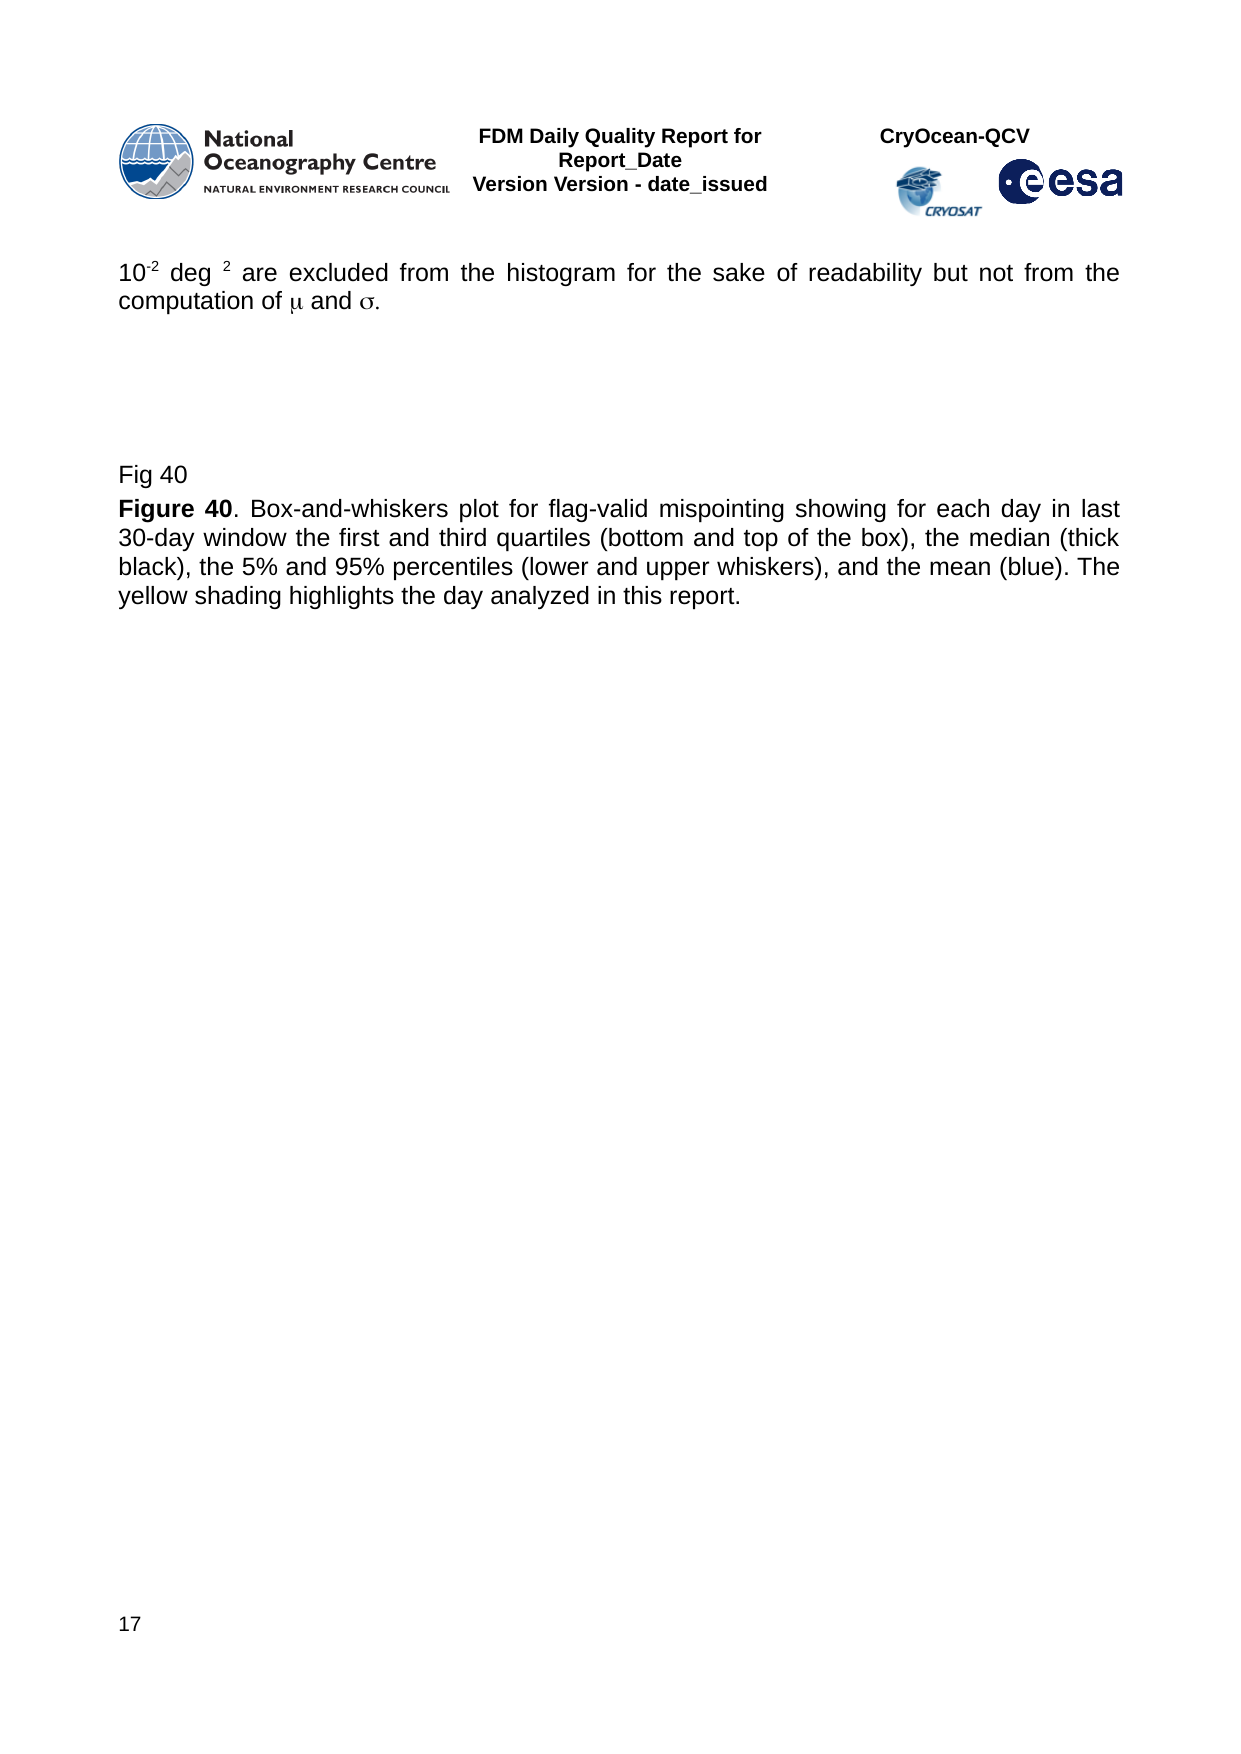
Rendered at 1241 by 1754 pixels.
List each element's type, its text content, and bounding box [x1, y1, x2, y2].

text 10-2 deg 2 are excluded from the histogram for the sake of readability but not from the computation of μ and σ. [118, 257, 1122, 315]
text Fig 40 [118, 460, 1122, 488]
text Figure 40. Box-and-whiskers plot for flag-valid mispointing showing for each day in last 30-day window the first and third quartiles (bottom and top of the box), the median (thick black), the 5% and 95% percentiles (lower and upper whiskers), and the mean (blue). The yellow shading highlights the day analyzed in this report. [118, 494, 1122, 609]
picture [876, 159, 1123, 224]
